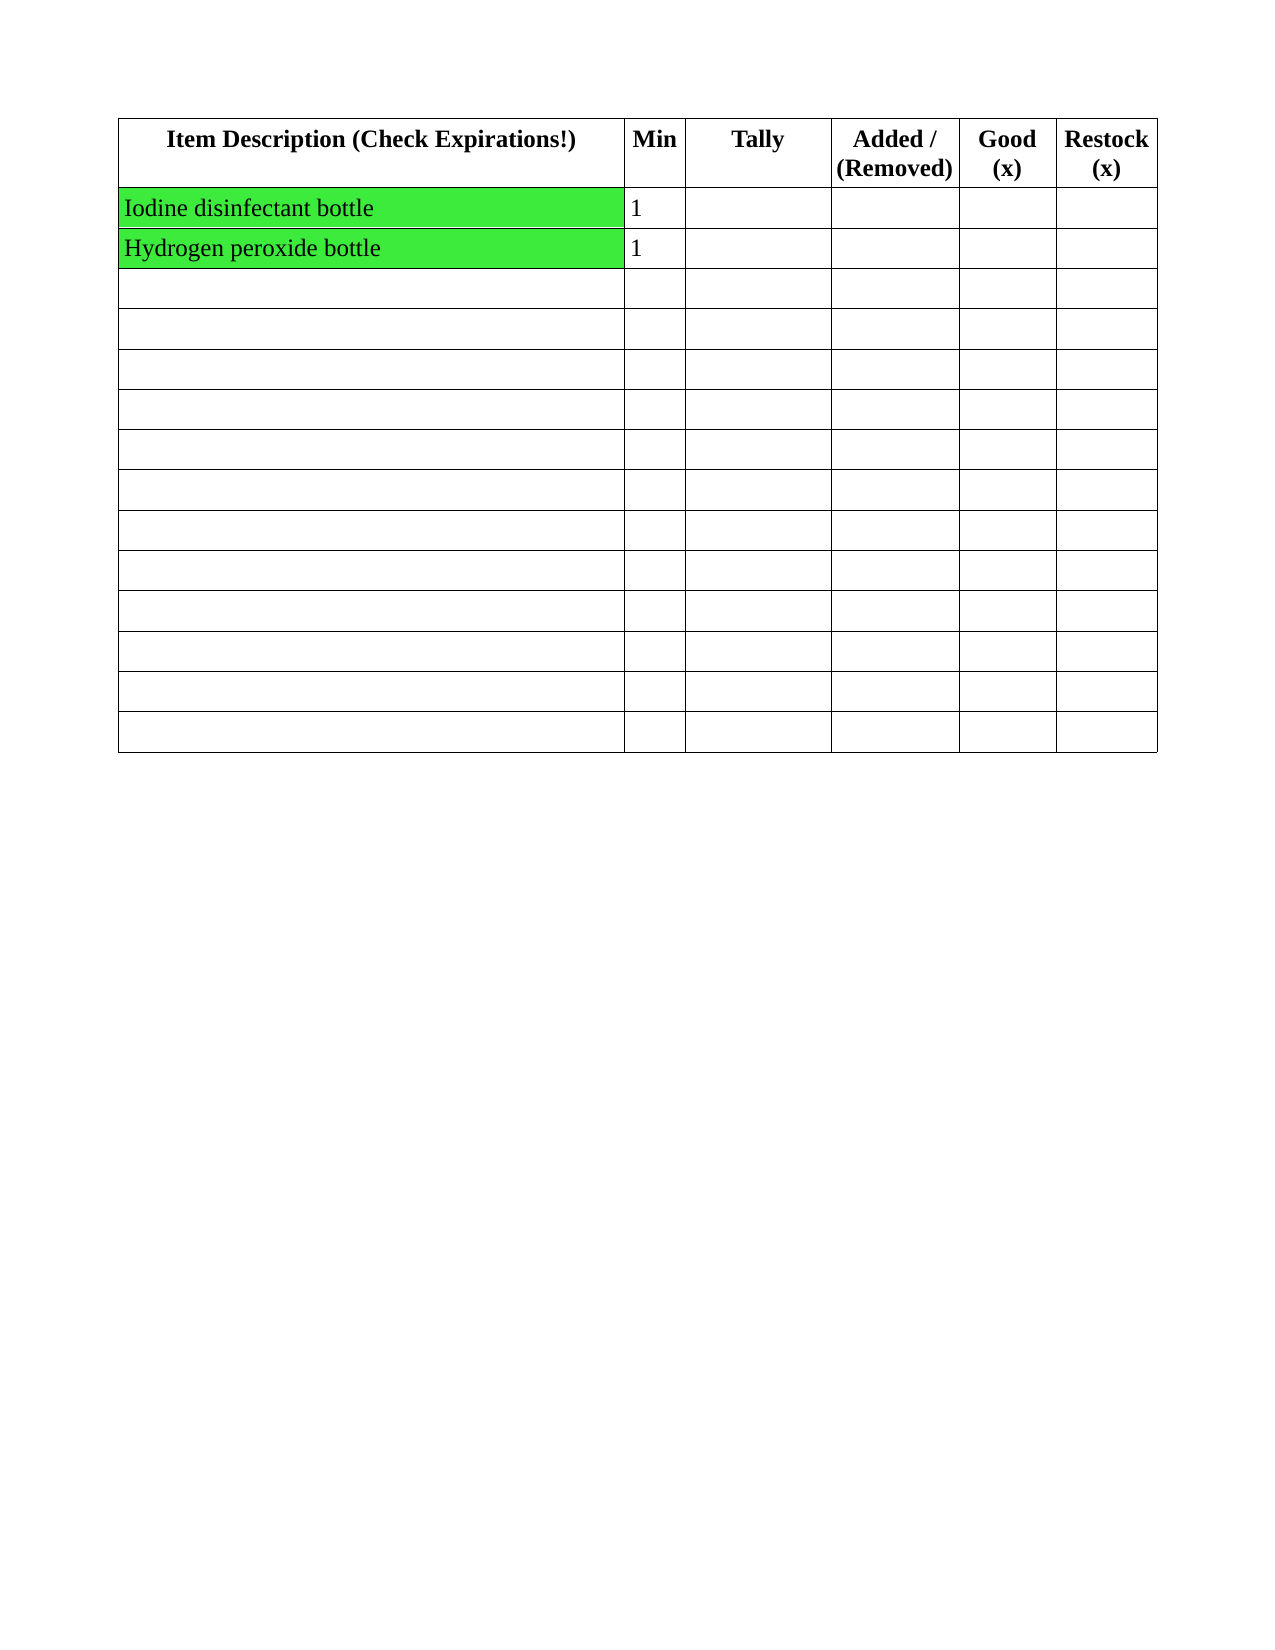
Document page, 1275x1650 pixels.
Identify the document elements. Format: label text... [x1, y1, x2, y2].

table_cell [686, 591, 831, 631]
table_cell [625, 350, 685, 389]
table_cell [960, 390, 1056, 429]
table_cell Hydrogen peroxide bottle [119, 229, 624, 268]
table_cell 1 [625, 188, 685, 227]
table_cell [1057, 309, 1157, 348]
table_cell [960, 672, 1056, 711]
table_cell [625, 712, 685, 752]
table_cell [832, 188, 959, 227]
table_cell [686, 390, 831, 429]
table_cell [625, 430, 685, 469]
table_cell [625, 551, 685, 590]
table_cell [1057, 591, 1157, 631]
table_cell [1057, 672, 1157, 711]
table_cell [686, 632, 831, 671]
table_cell [625, 309, 685, 348]
table_cell [1057, 551, 1157, 590]
table_cell [832, 309, 959, 348]
table_cell [686, 309, 831, 348]
table_cell [119, 551, 624, 590]
table_header Item Description (Check Expirations!) [119, 119, 624, 187]
table_cell [119, 712, 624, 752]
table_cell [686, 511, 831, 550]
table_cell [119, 309, 624, 348]
table_cell [960, 470, 1056, 510]
table_cell [832, 712, 959, 752]
table_cell [119, 672, 624, 711]
table_cell [119, 511, 624, 550]
table_cell [625, 470, 685, 510]
table_cell [832, 470, 959, 510]
table_cell [625, 632, 685, 671]
table_cell [832, 551, 959, 590]
table_cell [119, 632, 624, 671]
table_cell Iodine disinfectant bottle [119, 188, 624, 227]
table_cell [960, 712, 1056, 752]
table_cell [960, 632, 1056, 671]
table_cell [832, 632, 959, 671]
table_cell [1057, 430, 1157, 469]
table_cell [686, 269, 831, 308]
table_cell [686, 229, 831, 268]
table_cell [960, 269, 1056, 308]
table_cell [832, 591, 959, 631]
table_cell [960, 309, 1056, 348]
table_cell [686, 470, 831, 510]
table_cell [119, 269, 624, 308]
table_cell [1057, 390, 1157, 429]
table_cell [960, 511, 1056, 550]
table_cell [1057, 511, 1157, 550]
table_cell [625, 269, 685, 308]
table_cell [686, 350, 831, 389]
table_cell [832, 390, 959, 429]
table_cell [1057, 188, 1157, 227]
table_header Added / (Removed) [832, 119, 959, 187]
table_cell [960, 591, 1056, 631]
table_cell [832, 269, 959, 308]
table_cell [1057, 350, 1157, 389]
table_cell [960, 229, 1056, 268]
table_cell [119, 390, 624, 429]
table_cell [686, 430, 831, 469]
table_cell [625, 390, 685, 429]
table_cell [119, 430, 624, 469]
table_cell [119, 350, 624, 389]
table_cell [960, 350, 1056, 389]
table_cell [832, 672, 959, 711]
table_cell [960, 188, 1056, 227]
table_cell [686, 551, 831, 590]
table_cell [686, 712, 831, 752]
table_cell [960, 430, 1056, 469]
table_cell [832, 430, 959, 469]
table_cell [832, 350, 959, 389]
table_cell [1057, 470, 1157, 510]
table_header Good (x) [960, 119, 1056, 187]
table_header Restock (x) [1057, 119, 1157, 187]
table_cell [686, 188, 831, 227]
table_cell [832, 511, 959, 550]
table_cell [625, 511, 685, 550]
table_cell [686, 672, 831, 711]
table_cell [960, 551, 1056, 590]
table_cell [1057, 712, 1157, 752]
table_cell [1057, 632, 1157, 671]
table_cell [1057, 269, 1157, 308]
table_header Tally [686, 119, 831, 187]
table_cell [119, 591, 624, 631]
table_cell [1057, 229, 1157, 268]
table_cell [119, 470, 624, 510]
table_cell 1 [625, 229, 685, 268]
table_header Min [625, 119, 685, 187]
table_cell [625, 591, 685, 631]
table_cell [832, 229, 959, 268]
table_cell [625, 672, 685, 711]
